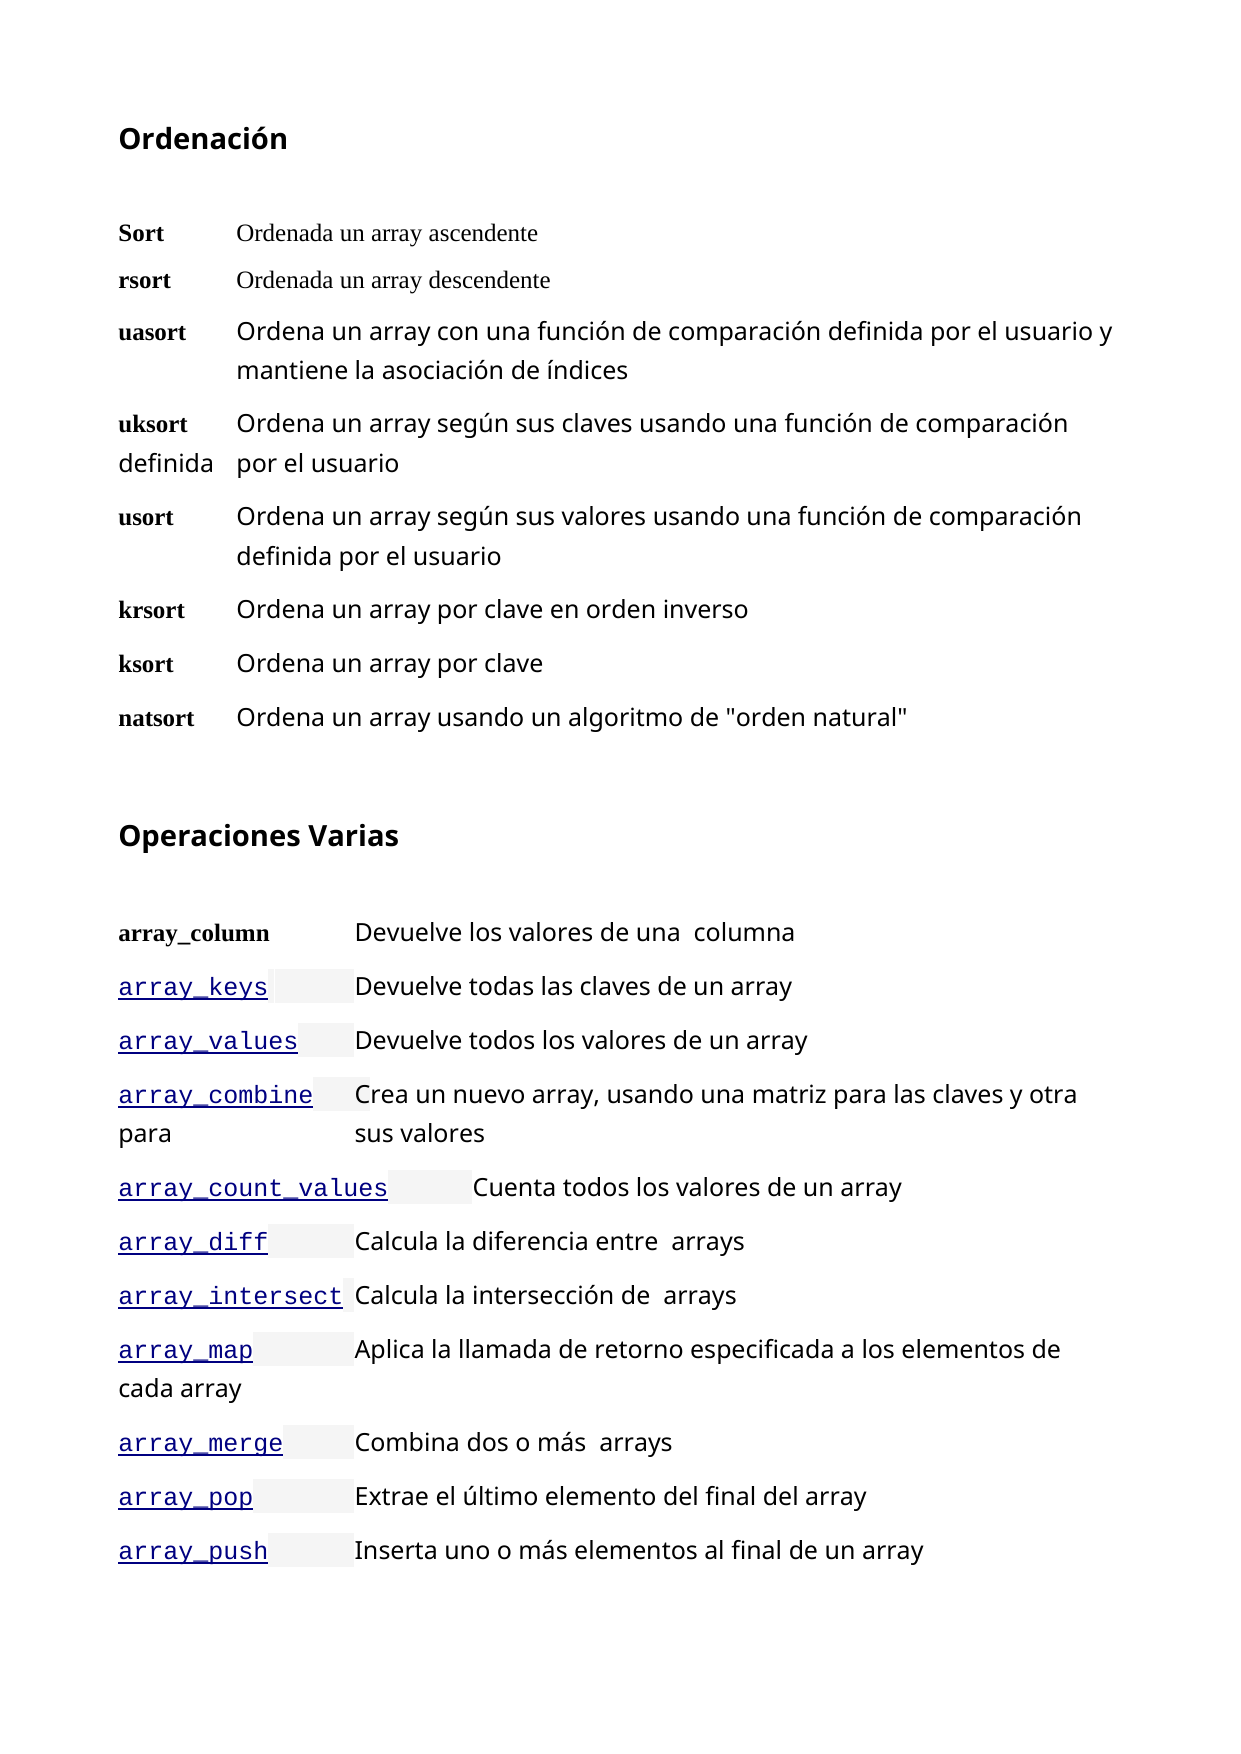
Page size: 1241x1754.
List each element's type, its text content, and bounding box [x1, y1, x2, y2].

text rsort Ordenada un array descendente [118, 266, 1122, 294]
text Sort Ordenada un array ascendente [118, 218, 1122, 247]
text uasort Ordena un array con una función de comparación definida por el usuario y mantiene la asociación de índices [118, 313, 1122, 386]
text array_keys Devuelve todas las claves de un array [118, 969, 1122, 1003]
text array_map Aplica la llamada de retorno especificada a los elementos de cada array [118, 1332, 1122, 1405]
text array_intersect Calcula la intersección de arrays [118, 1278, 1122, 1312]
text usort Ordena un array según sus valores usando una función de comparación definida por el usuario [118, 499, 1122, 572]
text array_column Devuelve los valores de una columna [118, 915, 1122, 949]
text uksort Ordena un array según sus claves usando una función de comparación definida por el usuario [118, 406, 1122, 479]
subtitle Ordenación [118, 118, 1122, 158]
text ksort Ordena un array por clave [118, 646, 1122, 680]
text array_pop Extrae el último elemento del final del array [118, 1479, 1122, 1513]
text array_diff Calcula la diferencia entre arrays [118, 1224, 1122, 1258]
text array_count_values Cuenta todos los valores de un array [118, 1170, 1122, 1204]
text array_combine Crea un nuevo array, usando una matriz para las claves y otra para sus valores [118, 1077, 1122, 1150]
subtitle Operaciones Varias [118, 815, 1122, 855]
text krsort Ordena un array por clave en orden inverso [118, 592, 1122, 626]
text array_push Inserta uno o más elementos al final de un array [118, 1533, 1122, 1567]
text natsort Ordena un array usando un algoritmo de "orden natural" [118, 699, 1122, 733]
text array_values Devuelve todos los valores de un array [118, 1023, 1122, 1057]
text array_merge Combina dos o más arrays [118, 1425, 1122, 1459]
